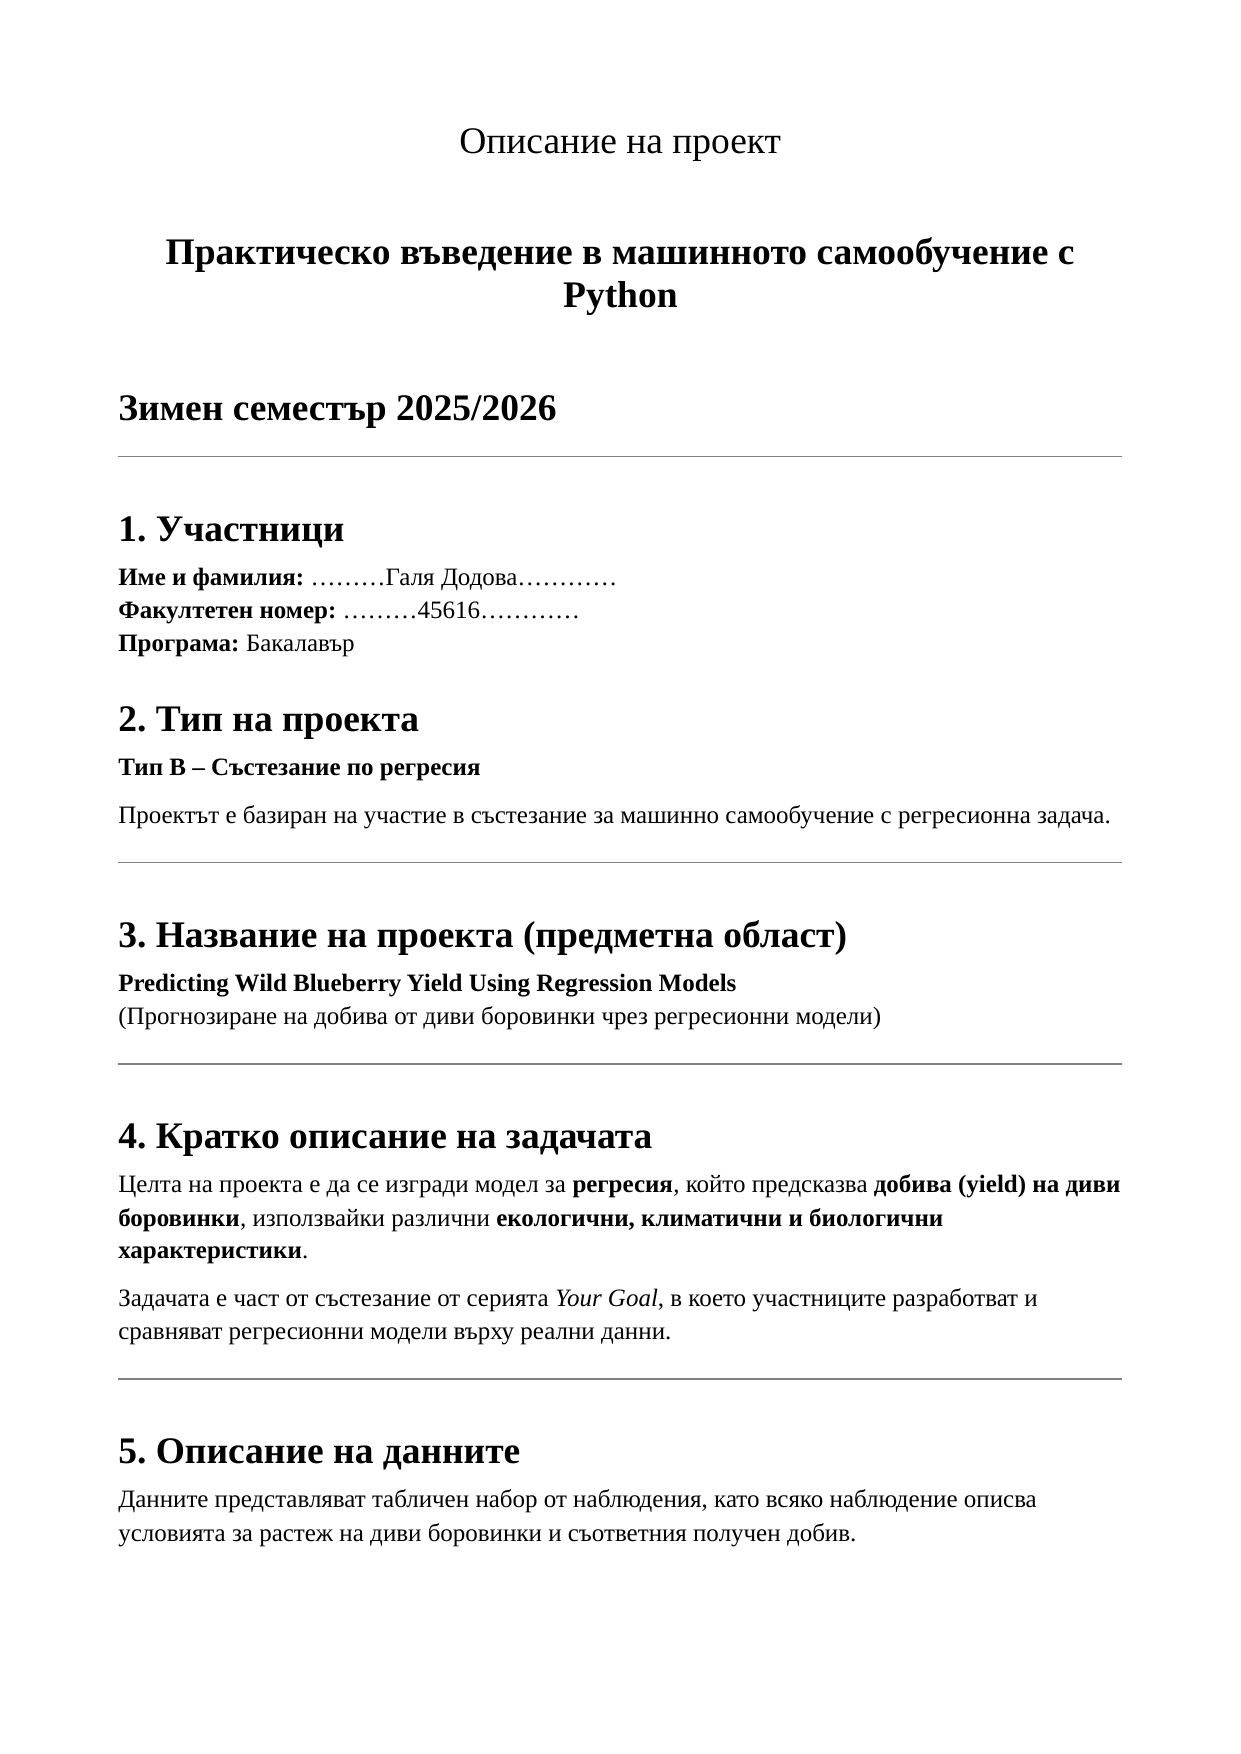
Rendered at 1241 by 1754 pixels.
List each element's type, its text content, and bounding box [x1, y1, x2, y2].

subtitle Зимен семестър 2025/2026 [118, 386, 1122, 429]
subtitle 1. Участници [118, 507, 1122, 550]
subtitle 4. Кратко описание на задачата [118, 1114, 1122, 1157]
subtitle Практическо въведение в машинното самообучение с Python [118, 229, 1122, 316]
text Проектът е базиран на участие в състезание за машинно самообучение с регресионна задача. [118, 800, 1122, 829]
subtitle 3. Название на проекта (предметна област) [118, 913, 1122, 956]
text Данните представляват табличен набор от наблюдения, като всяко наблюдение описва условията за растеж на диви боровинки и съответния получен добив. [118, 1484, 1122, 1546]
text Описание на проект [118, 118, 1122, 161]
subtitle 5. Описание на данните [118, 1429, 1122, 1472]
text Задачата е част от състезание от серията Your Goal, в което участниците разработват и сравняват регресионни модели върху реални данни. [118, 1283, 1122, 1345]
text Predicting Wild Blueberry Yield Using Regression Models (Прогнозиране на добива от диви боровинки чрез регресионни модели) [118, 968, 1122, 1030]
text Име и фамилия: ………Галя Додова………… Факултетен номер: ………45616………… Програма: Бакалавър [118, 562, 1122, 657]
text Тип B – Състезание по регресия [118, 752, 1122, 781]
subtitle 2. Тип на проекта [118, 697, 1122, 740]
text Целта на проекта е да се изгради модел за регресия, който предсказва добива (yield) на диви боровинки, използвайки различни екологични, климатични и биологични характеристики. [118, 1169, 1122, 1264]
